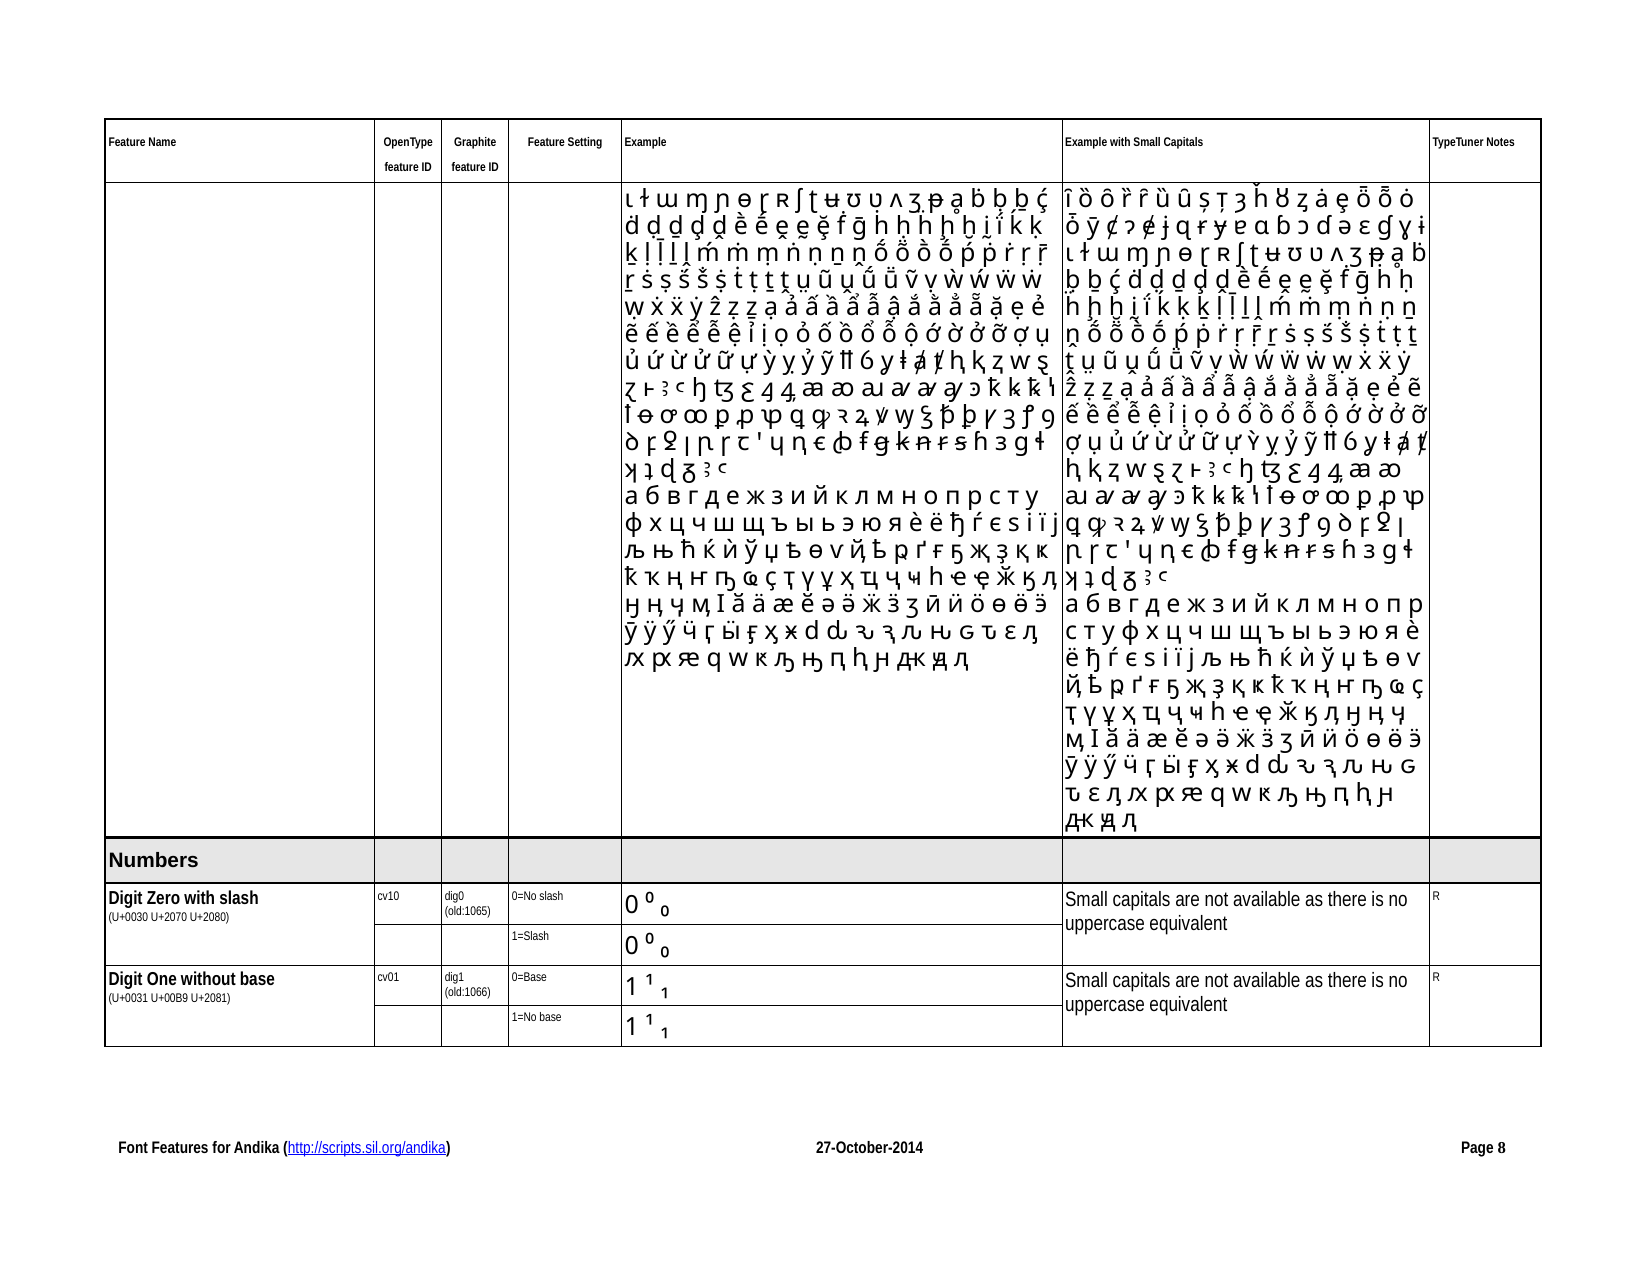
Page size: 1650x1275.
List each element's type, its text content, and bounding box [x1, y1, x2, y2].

table_cell Numbers [106, 839, 374, 882]
table_header Example with Small Capitals [1063, 120, 1429, 182]
table_cell 0 ⁰ ₀ [622, 884, 1062, 924]
table_cell dig1 (old:1066) [442, 966, 508, 1005]
table_cell [375, 1006, 441, 1046]
table_cell Digit Zero with slash (U+0030 U+2070 U+2080) [106, 884, 374, 965]
table_cell 0 ⁰ ₀ [622, 925, 1062, 965]
table_cell 1 ¹ ₁ [622, 1006, 1062, 1046]
table_cell cv10 [375, 884, 441, 924]
table_header Feature Name [106, 120, 374, 182]
table_cell R [1430, 884, 1540, 965]
table_cell [442, 839, 508, 882]
table_cell 1 ¹ ₁ [622, 966, 1062, 1005]
table_cell Small capitals are not available as there is no uppercase equivalent [1063, 884, 1429, 965]
table_cell [442, 1006, 508, 1046]
table_cell dig0 (old:1065) [442, 884, 508, 924]
table_cell [1430, 183, 1540, 836]
table_cell [442, 925, 508, 965]
table_cell 1=Slash [509, 925, 621, 965]
table_cell [509, 183, 621, 836]
table_cell 0=No slash [509, 884, 621, 924]
table_cell Digit One without base (U+0031 U+00B9 U+2081) [106, 966, 374, 1046]
table_cell [375, 925, 441, 965]
table_header TypeTuner Notes [1430, 120, 1540, 182]
table_cell Small capitals are not available as there is no uppercase equivalent [1063, 966, 1429, 1046]
table_cell 0=Base [509, 966, 621, 1005]
table_cell cv01 [375, 966, 441, 1005]
table_cell [1430, 839, 1540, 882]
table_cell [509, 839, 621, 882]
table_header Feature Setting [509, 120, 621, 182]
table_cell ȋ ȍ ȏ ȑ ȓ ȕ ȗ ș ț ȝ ȟ ȣ ȥ ȧ ȩ ȫ ȭ ȯ ȱ ȳ ȼ ɂ ɇ ɉ ɋ ɍ ɏ ɐ ɑ ɓ ɔ ɗ ə ɛ ɠ ɣ ɨ ɩ ɫ ɯ ɱ ɲ ɵ ɽ ʀ ʃ ʈ ʉ ʊ ʋ ʌ ʒ ᵽ ḁ ḃ ḅ ḇ ḉ ḋ ḍ ḏ ḑ ḓ ḕ ḗ ḙ ḛ ḝ ḟ ḡ ḣ ḥ ḧ ḩ ḫ ḭ ḯ ḱ ḳ ḵ ḷ ḹ ḻ ḽ ḿ ṁ ṃ ṅ ṇ ṉ ṋ ṍ ṏ ṑ ṓ ṕ ṗ ṙ ṛ ṝ ṟ ṡ ṣ ṥ ṧ ṩ ṫ ṭ ṯ ṱ ṳ ṵ ṷ ṹ ṻ ṽ ṿ ẁ ẃ ẅ ẇ ẉ ẋ ẍ ẏ ẑ ẓ ẕ ạ ả ấ ầ ẩ ẫ ậ ắ ằ ẳ ẵ ặ ẹ ẻ ẽ ế ề ể ễ ệ ỉ ị ọ ỏ ố ồ ổ ỗ ộ ớ ờ ở ỡ ợ ụ ủ ứ ừ ử ữ ự ỳ ỵ ỷ ỹ ỻ ỽ ỿ ⱡ ⱥ ⱦ ⱨ ⱪ ⱬ ⱳ ȿ ɀ ⱶ ꜣ ꜥ ꜧ ꜩ ꜫ ꜭ ꜯ ꜳ ꜵ ꜷ ꜹ ꜻ ꜽ ꜿ ꝁ ꝃ ꝅ ꝇ ꝉ ꝋ ꝍ ꝏ ꝑ ꝓ ꝕ ꝗ ꝙ ꝛ ꝝ ꝟ ꝡ ꝣ ꝥ ꝧ ꝩ ꝫ ꝭ ꝯ ꝺ ꝼ ꝿ ꞁ ꞃ ꞅ ꞇ ꞌ ɥ ꞑ ꞓ ꞗ ꞙ ꞡ ꞣ ꞥ ꞧ ꞩ ɦ ɜ ɡ ɬ ʞ ʇ ɖ ᵹ ꜣ ꜥ а б в г д е ж з и й к л м н о п р с т у ф х ц ч ш щ ъ ы ь э ю я ѐ ё ђ ѓ є ѕ і ї ј љ њ ћ ќ ѝ ў џ ѣ ѳ ѵ ҋ ҍ ҏ ґ ғ ҕ җ ҙ қ ҝ ҟ ҡ ң ҥ ҧ ҩ ҫ ҭ ү ұ ҳ ҵ ҷ ҹ һ ҽ ҿ ӂ ӄ ӆ ӈ ӊ ӌ ӎ ӏ ӑ ӓ ӕ ӗ ә ӛ ӝ ӟ ӡ ӣ ӥ ӧ ө ӫ ӭ ӯ ӱ ӳ ӵ ӷ ӹ ӻ ӽ ӿ ԁ ԃ ԅ ԇ ԉ ԋ ԍ ԏ ԑ ԓ ԕ ԗ ԙ ԛ ԝ ԟ ԡ ԣ ԥ ԧ ԩ ԫ ԭ ԯ [1063, 183, 1429, 836]
table_cell ɩ ɫ ɯ ɱ ɲ ɵ ɽ ʀ ʃ ʈ ʉ ʊ ʋ ʌ ʒ ᵽ ḁ ḃ ḅ ḇ ḉ ḋ ḍ ḏ ḑ ḓ ḕ ḗ ḙ ḛ ḝ ḟ ḡ ḣ ḥ ḧ ḩ ḫ ḭ ḯ ḱ ḳ ḵ ḷ ḹ ḻ ḽ ḿ ṁ ṃ ṅ ṇ ṉ ṋ ṍ ṏ ṑ ṓ ṕ ṗ ṙ ṛ ṝ ṟ ṡ ṣ ṥ ṧ ṩ ṫ ṭ ṯ ṱ ṳ ṵ ṷ ṹ ṻ ṽ ṿ ẁ ẃ ẅ ẇ ẉ ẋ ẍ ẏ ẑ ẓ ẕ ạ ả ấ ầ ẩ ẫ ậ ắ ằ ẳ ẵ ặ ẹ ẻ ẽ ế ề ể ễ ệ ỉ ị ọ ỏ ố ồ ổ ỗ ộ ớ ờ ở ỡ ợ ụ ủ ứ ừ ử ữ ự ỳ ỵ ỷ ỹ ỻ ỽ ỿ ⱡ ⱥ ⱦ ⱨ ⱪ ⱬ ⱳ ȿ ɀ ⱶ ꜣ ꜥ ꜧ ꜩ ꜫ ꜭ ꜯ ꜳ ꜵ ꜷ ꜹ ꜻ ꜽ ꜿ ꝁ ꝃ ꝅ ꝇ ꝉ ꝋ ꝍ ꝏ ꝑ ꝓ ꝕ ꝗ ꝙ ꝛ ꝝ ꝟ ꝡ ꝣ ꝥ ꝧ ꝩ ꝫ ꝭ ꝯ ꝺ ꝼ ꝿ ꞁ ꞃ ꞅ ꞇ ꞌ ɥ ꞑ ꞓ ꞗ ꞙ ꞡ ꞣ ꞥ ꞧ ꞩ ɦ ɜ ɡ ɬ ʞ ʇ ɖ ᵹ ꜣ ꜥ а б в г д е ж з и й к л м н о п р с т у ф х ц ч ш щ ъ ы ь э ю я ѐ ё ђ ѓ є ѕ і ї ј љ њ ћ ќ ѝ ў џ ѣ ѳ ѵ ҋ ҍ ҏ ґ ғ ҕ җ ҙ қ ҝ ҟ ҡ ң ҥ ҧ ҩ ҫ ҭ ү ұ ҳ ҵ ҷ ҹ һ ҽ ҿ ӂ ӄ ӆ ӈ ӊ ӌ ӎ ӏ ӑ ӓ ӕ ӗ ә ӛ ӝ ӟ ӡ ӣ ӥ ӧ ө ӫ ӭ ӯ ӱ ӳ ӵ ӷ ӹ ӻ ӽ ӿ ԁ ԃ ԅ ԇ ԉ ԋ ԍ ԏ ԑ ԓ ԕ ԗ ԙ ԛ ԝ ԟ ԡ ԣ ԥ ԧ ԩ ԫ ԭ ԯ [622, 183, 1062, 836]
table_header Example [622, 120, 1062, 182]
table_cell [1063, 839, 1429, 882]
table_header Graphite feature ID [442, 120, 508, 182]
table_header OpenType feature ID [375, 120, 441, 182]
table_cell [375, 183, 441, 836]
table_cell [375, 839, 441, 882]
table_cell [442, 183, 508, 836]
table_cell R [1430, 966, 1540, 1046]
table_cell 1=No base [509, 1006, 621, 1046]
table_cell [622, 839, 1062, 882]
table_cell [106, 183, 374, 836]
